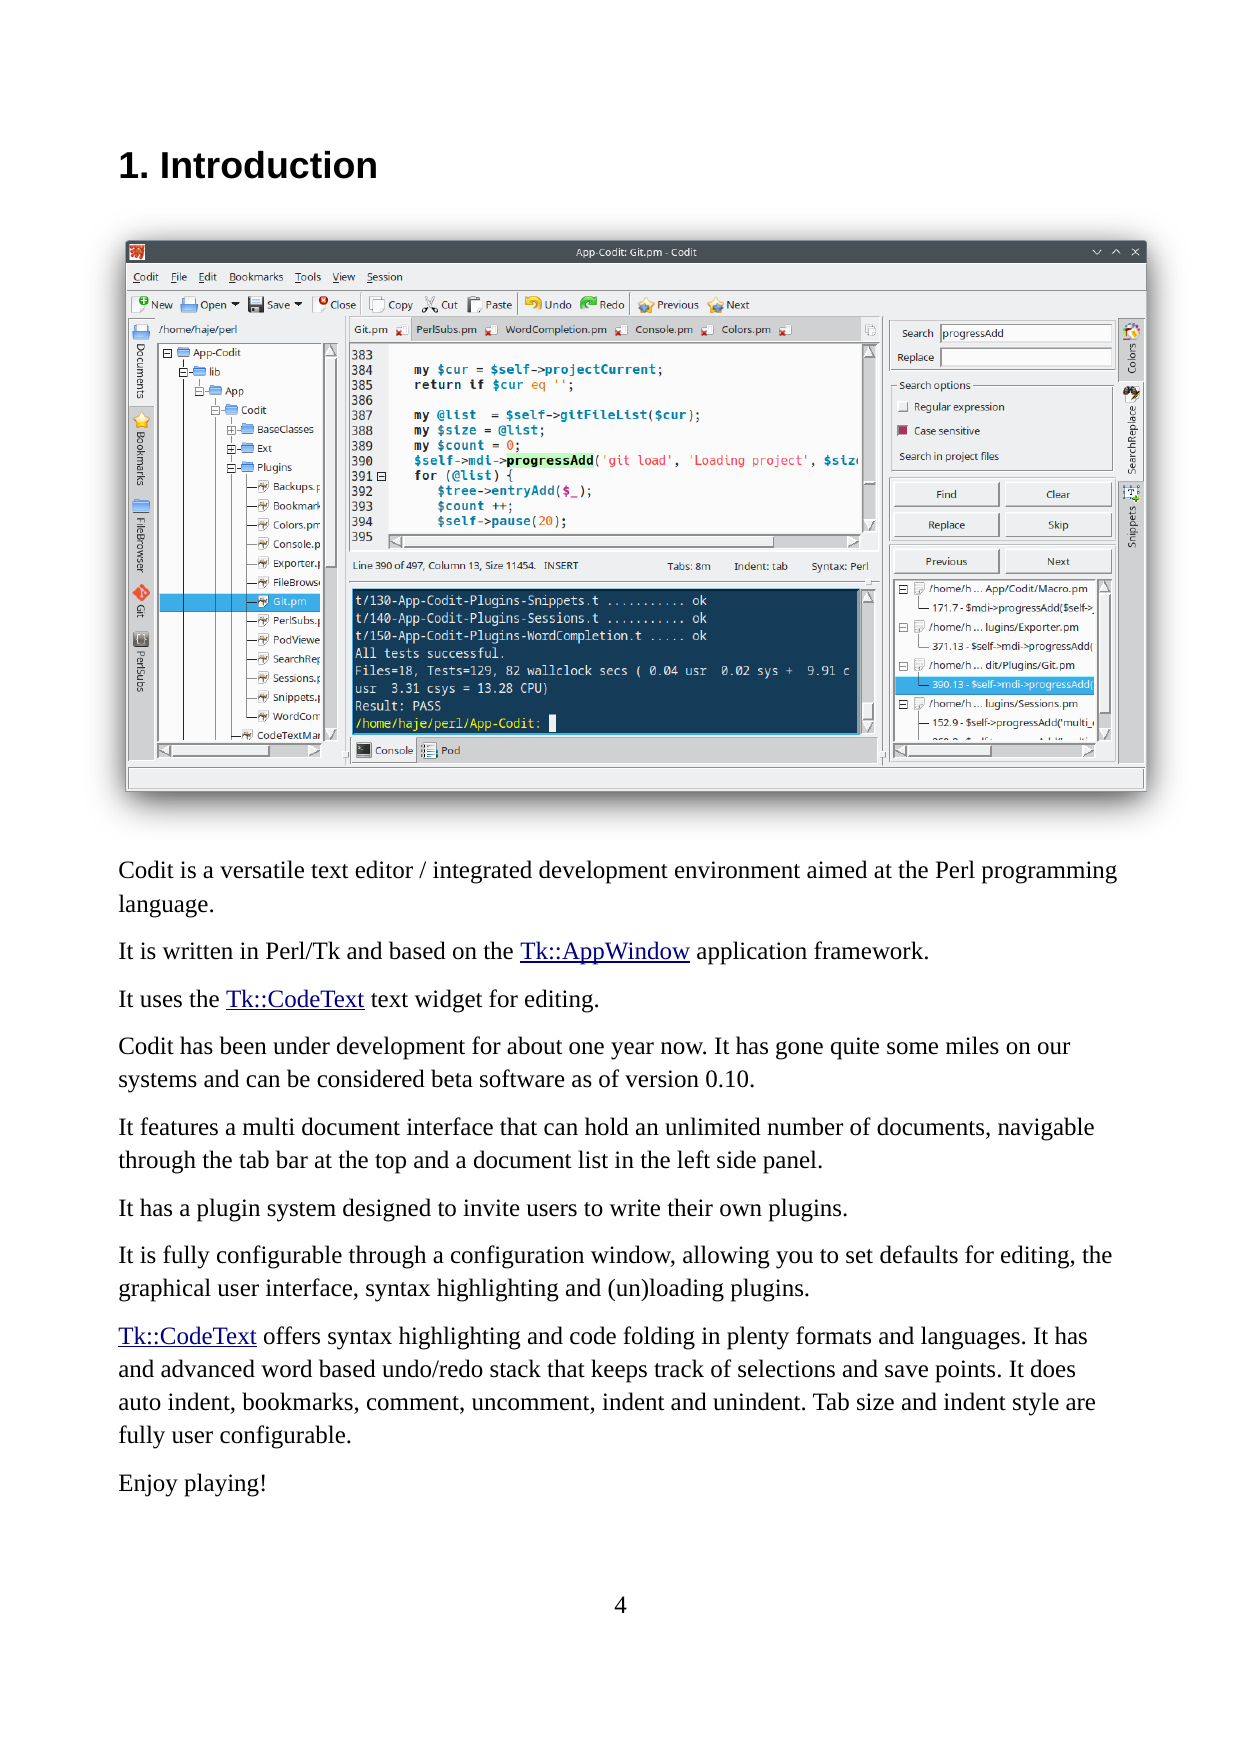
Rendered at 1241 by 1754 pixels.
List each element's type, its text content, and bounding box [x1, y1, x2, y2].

text It has a plugin system designed to invite users to write their own plugins. [118, 1193, 1122, 1221]
text Codit is a versatile text editor / integrated development environment aimed at the Perl programming language. [118, 852, 1122, 917]
text It uses the Tk::CodeText text widget for editing. [118, 984, 1122, 1013]
picture [74, 198, 1198, 852]
text It is fully configurable through a configuration window, allowing you to set defaults for editing, the graphical user interface, syntax highlighting and (un)loading plugins. [118, 1240, 1122, 1302]
text Enjoy playing! [118, 1468, 1122, 1496]
text It is written in Perl/Tk and based on the Tk::AppWindow application framework. [118, 936, 1122, 965]
text It features a multi document interface that can hold an unlimited number of documents, navigable through the tab bar at the top and a document list in the left side panel. [118, 1112, 1122, 1174]
text Codit has been under development for about one year now. It has gone quite some miles on our systems and can be considered beta software as of version 0.10. [118, 1031, 1122, 1093]
subtitle 1. Introduction [118, 143, 1122, 186]
text Tk::CodeText offers syntax highlighting and code folding in plenty formats and languages. It has and advanced word based undo/redo stack that keeps track of selections and save points. It does auto indent, bookmarks, comment, uncomment, indent and unindent. Tab size and indent style are fully user configurable. [118, 1321, 1122, 1449]
